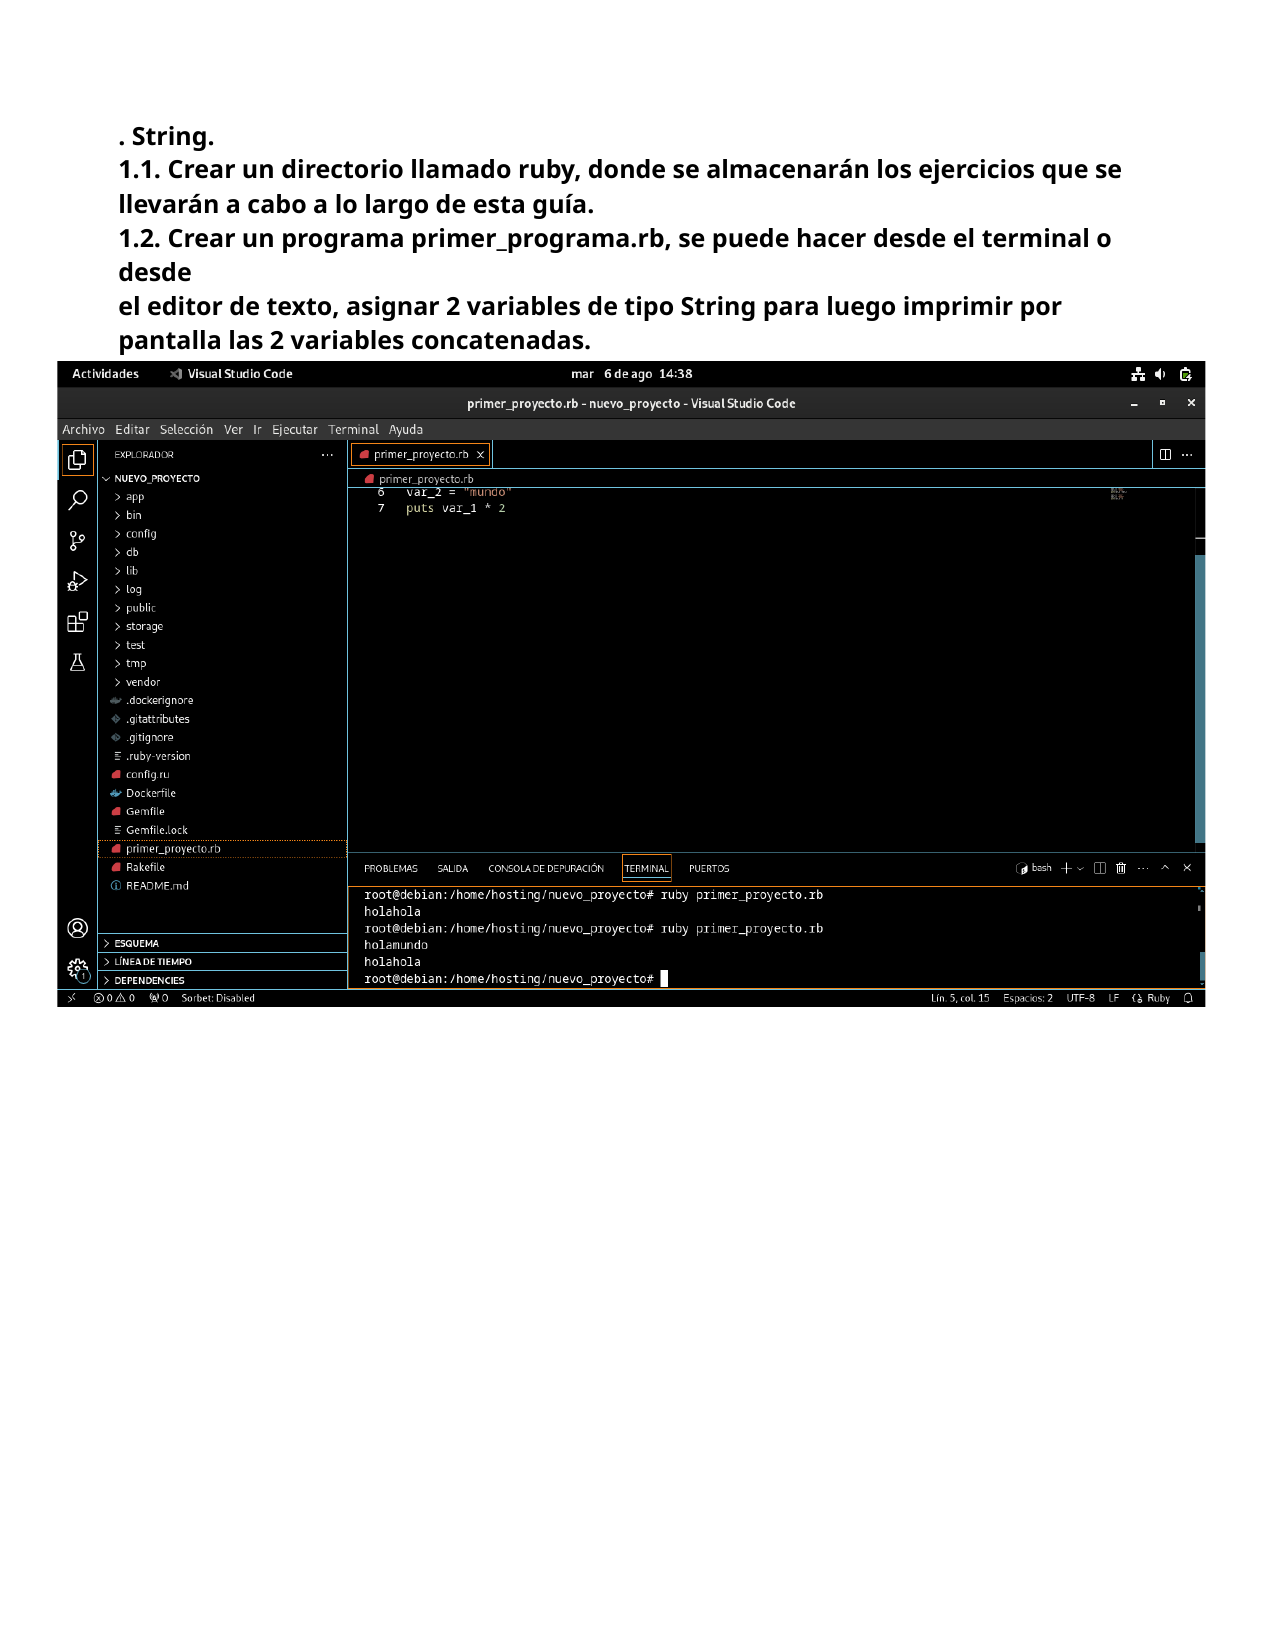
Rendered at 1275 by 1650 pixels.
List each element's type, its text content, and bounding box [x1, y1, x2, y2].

text 1.1. Crear un directorio llamado ruby, donde se almacenarán los ejercicios que se [118, 152, 1157, 186]
text pantalla las 2 variables concatenadas. [118, 322, 1157, 357]
text llevarán a cabo a lo largo de esta guía. [118, 186, 1157, 220]
text el editor de texto, asignar 2 variables de tipo String para luego imprimir por [118, 288, 1157, 322]
picture [57, 361, 1206, 1007]
text . String. [118, 118, 1157, 152]
text 1.2. Crear un programa primer_programa.rb, se puede hacer desde el terminal o desde [118, 220, 1157, 288]
